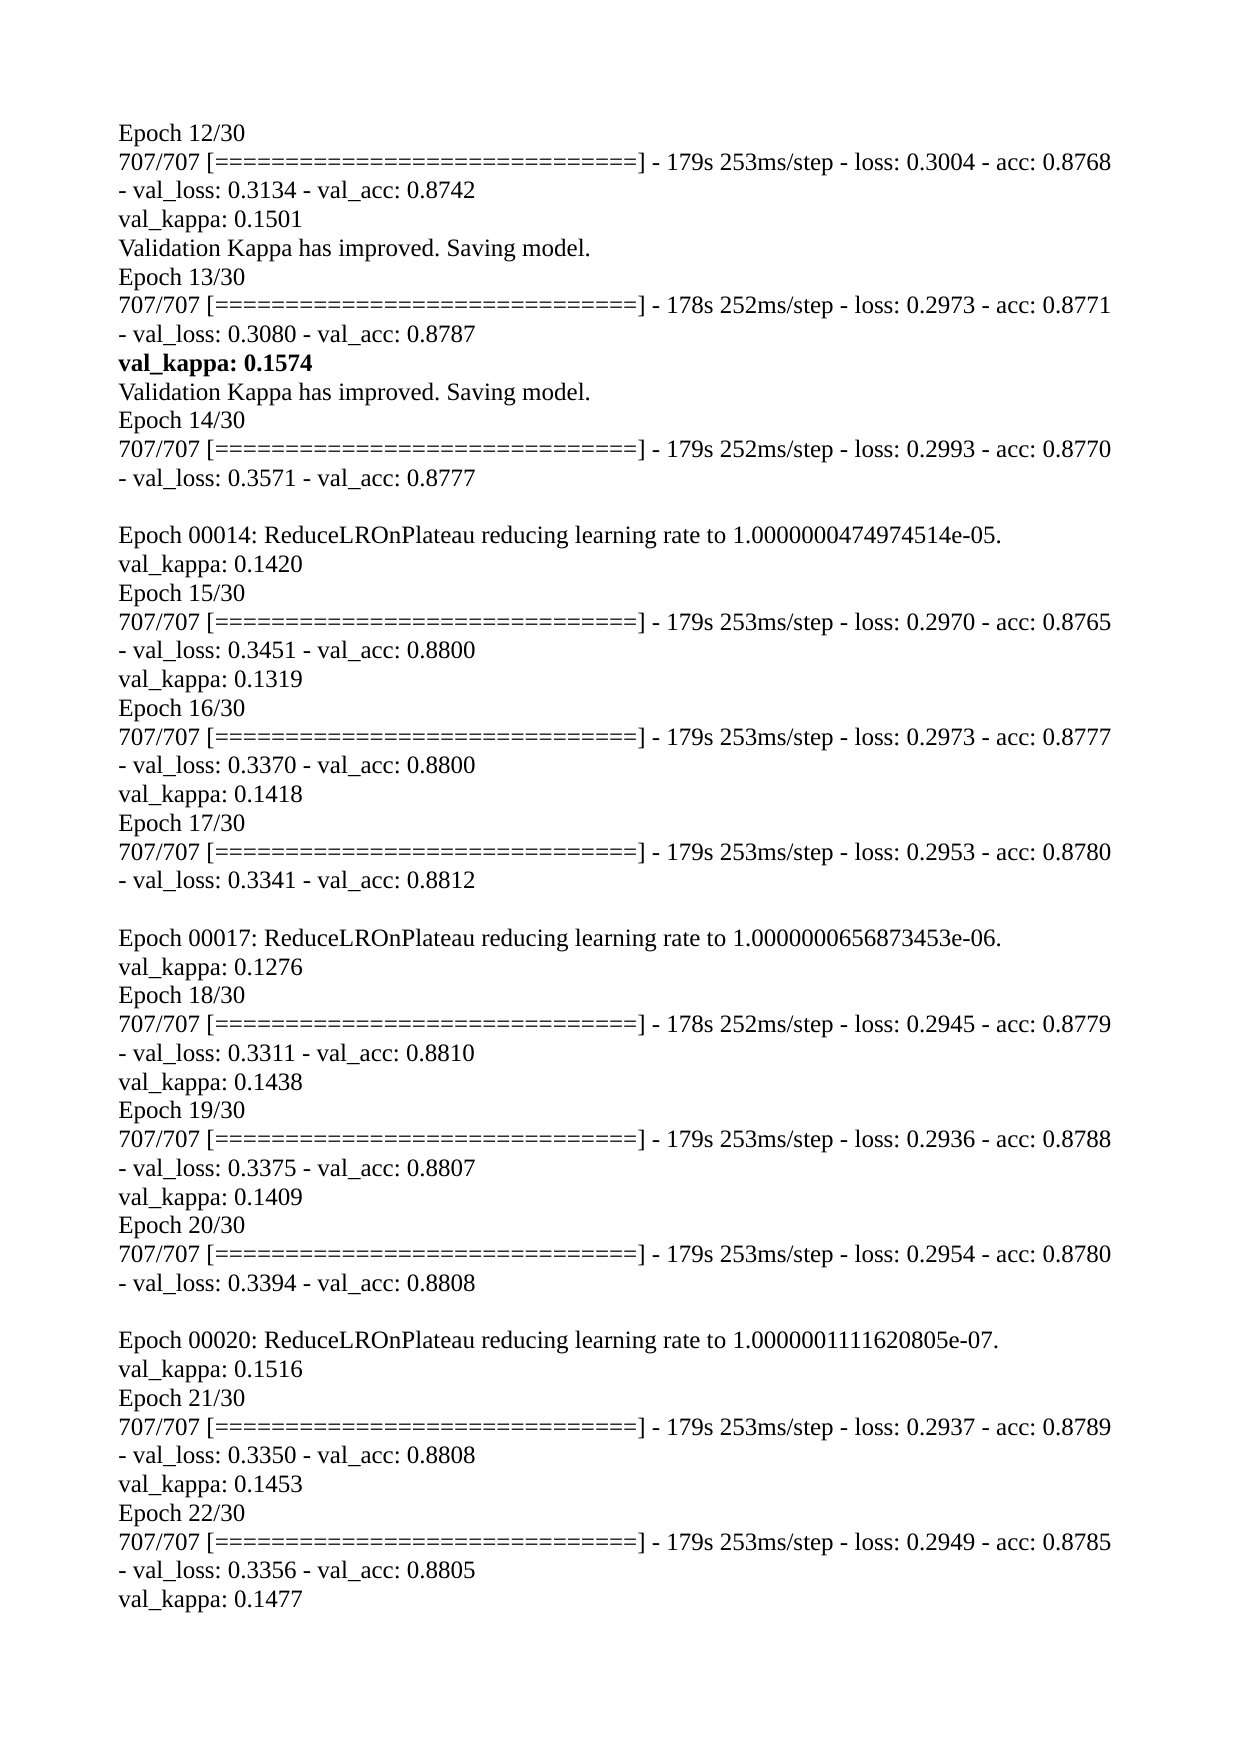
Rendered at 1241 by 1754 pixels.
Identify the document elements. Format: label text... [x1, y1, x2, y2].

text val_kappa: 0.1420 [118, 549, 1122, 578]
text 707/707 [==============================] - 179s 253ms/step - loss: 0.3004 - acc: 0.8768 - val_loss: 0.3134 - val_acc: 0.8742 [118, 147, 1122, 204]
text val_kappa: 0.1453 [118, 1469, 1122, 1498]
text val_kappa: 0.1276 [118, 952, 1122, 981]
text 707/707 [==============================] - 179s 252ms/step - loss: 0.2993 - acc: 0.8770 - val_loss: 0.3571 - val_acc: 0.8777 [118, 434, 1122, 492]
text Epoch 22/30 [118, 1498, 1122, 1527]
text val_kappa: 0.1516 [118, 1354, 1122, 1383]
text val_kappa: 0.1319 [118, 664, 1122, 693]
text Epoch 12/30 [118, 118, 1122, 147]
text val_kappa: 0.1477 [118, 1584, 1122, 1613]
text val_kappa: 0.1438 [118, 1067, 1122, 1096]
text Epoch 16/30 [118, 693, 1122, 722]
text Epoch 18/30 [118, 981, 1122, 1009]
text Epoch 15/30 [118, 578, 1122, 607]
text 707/707 [==============================] - 179s 253ms/step - loss: 0.2973 - acc: 0.8777 - val_loss: 0.3370 - val_acc: 0.8800 [118, 722, 1122, 779]
text val_kappa: 0.1501 [118, 204, 1122, 233]
text 707/707 [==============================] - 179s 253ms/step - loss: 0.2953 - acc: 0.8780 - val_loss: 0.3341 - val_acc: 0.8812 [118, 837, 1122, 894]
text Epoch 14/30 [118, 406, 1122, 434]
text Epoch 00014: ReduceLROnPlateau reducing learning rate to 1.0000000474974514e-05. [118, 521, 1122, 549]
text 707/707 [==============================] - 179s 253ms/step - loss: 0.2936 - acc: 0.8788 - val_loss: 0.3375 - val_acc: 0.8807 [118, 1124, 1122, 1182]
text 707/707 [==============================] - 179s 253ms/step - loss: 0.2954 - acc: 0.8780 - val_loss: 0.3394 - val_acc: 0.8808 [118, 1239, 1122, 1297]
text 707/707 [==============================] - 178s 252ms/step - loss: 0.2973 - acc: 0.8771 - val_loss: 0.3080 - val_acc: 0.8787 [118, 291, 1122, 348]
text Epoch 19/30 [118, 1096, 1122, 1124]
text Epoch 13/30 [118, 262, 1122, 291]
text 707/707 [==============================] - 179s 253ms/step - loss: 0.2937 - acc: 0.8789 - val_loss: 0.3350 - val_acc: 0.8808 [118, 1412, 1122, 1469]
text Epoch 17/30 [118, 808, 1122, 837]
text Epoch 21/30 [118, 1383, 1122, 1412]
text 707/707 [==============================] - 178s 252ms/step - loss: 0.2945 - acc: 0.8779 - val_loss: 0.3311 - val_acc: 0.8810 [118, 1009, 1122, 1067]
text Validation Kappa has improved. Saving model. [118, 377, 1122, 406]
text val_kappa: 0.1409 [118, 1182, 1122, 1211]
text Validation Kappa has improved. Saving model. [118, 233, 1122, 262]
text val_kappa: 0.1418 [118, 779, 1122, 808]
text Epoch 00020: ReduceLROnPlateau reducing learning rate to 1.0000001111620805e-07. [118, 1326, 1122, 1354]
text Epoch 00017: ReduceLROnPlateau reducing learning rate to 1.0000000656873453e-06. [118, 923, 1122, 952]
text 707/707 [==============================] - 179s 253ms/step - loss: 0.2970 - acc: 0.8765 - val_loss: 0.3451 - val_acc: 0.8800 [118, 607, 1122, 664]
text 707/707 [==============================] - 179s 253ms/step - loss: 0.2949 - acc: 0.8785 - val_loss: 0.3356 - val_acc: 0.8805 [118, 1527, 1122, 1584]
text Epoch 20/30 [118, 1211, 1122, 1239]
text val_kappa: 0.1574 [118, 348, 1122, 377]
